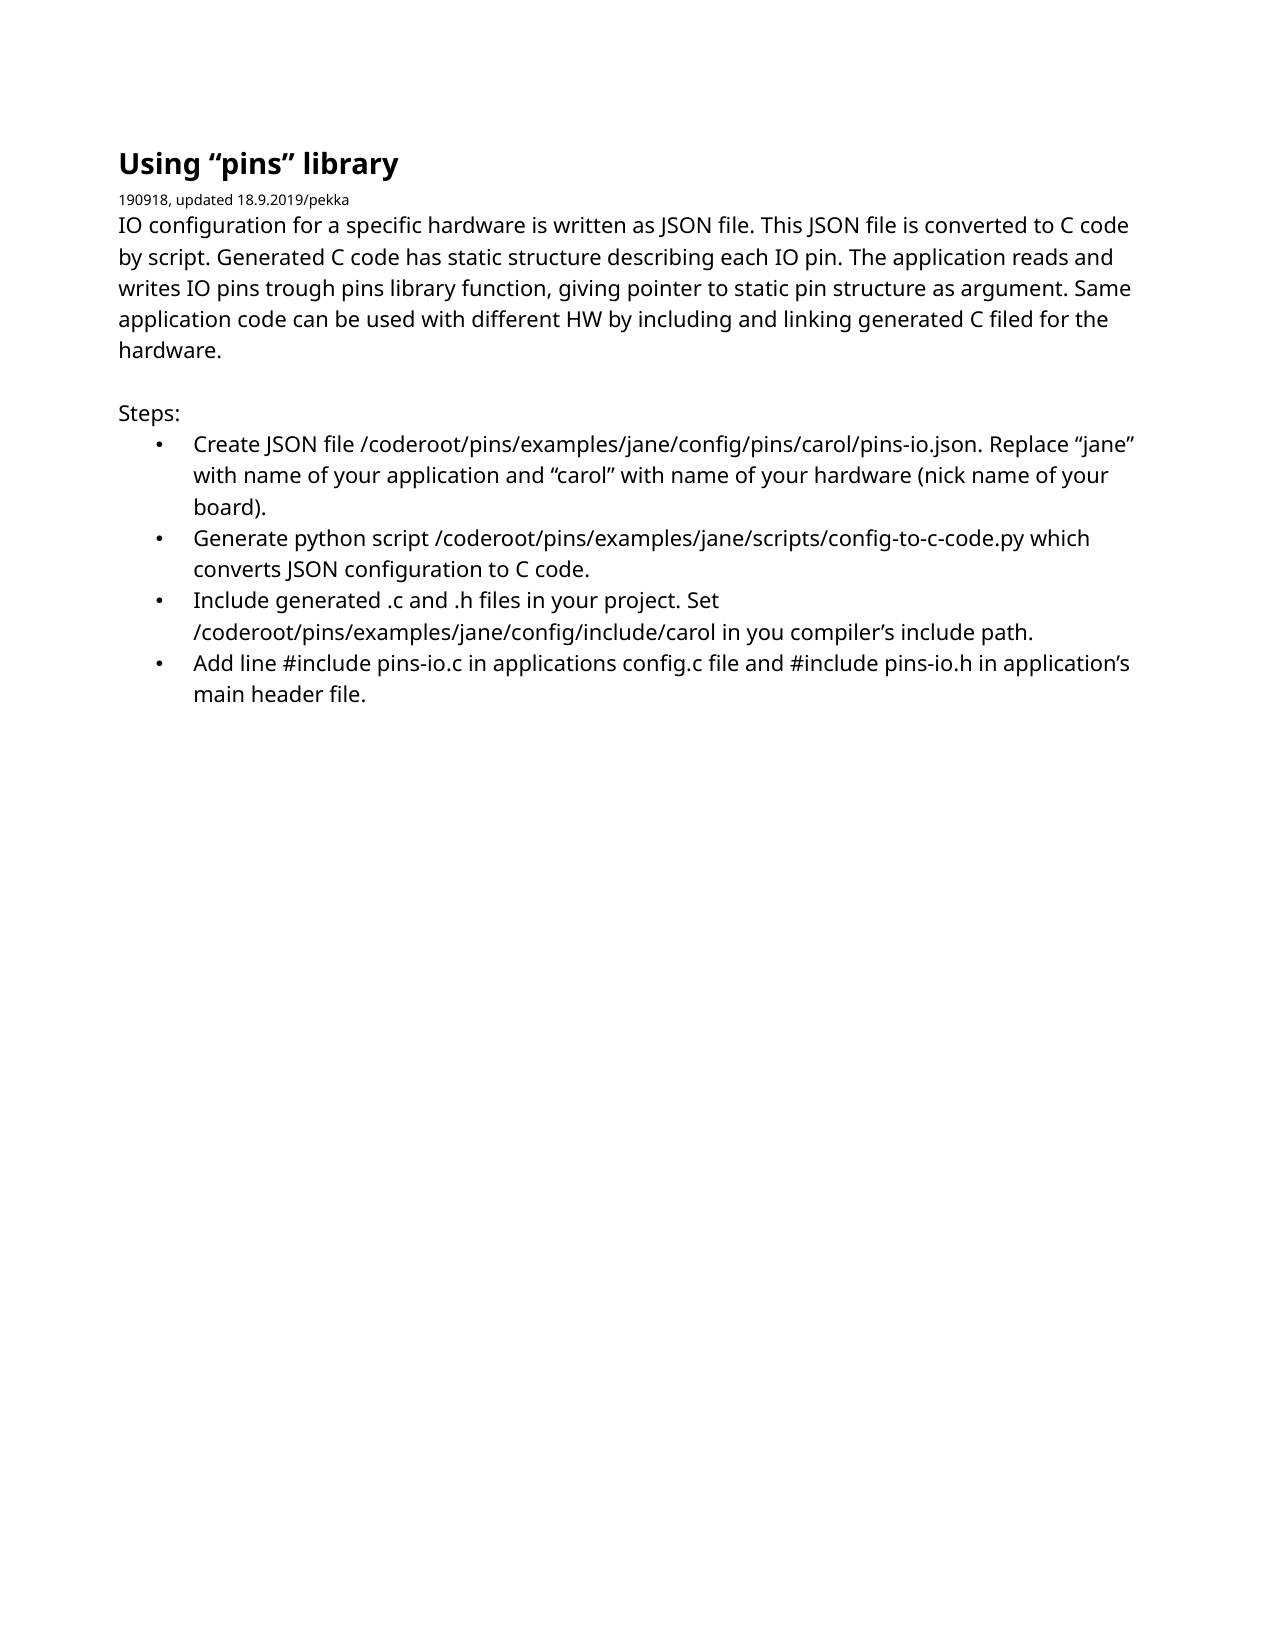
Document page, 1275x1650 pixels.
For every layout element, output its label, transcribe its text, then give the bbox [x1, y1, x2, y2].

text 190918, updated 18.9.2019/pekka [118, 189, 1157, 209]
list Include generated .c and .h files in your project. Set /coderoot/pins/examples/jane/config/include/carol in you compiler’s include path. [156, 585, 1157, 646]
subtitle Using “pins” library [118, 144, 1157, 183]
list Add line #include pins-io.c in applications config.c file and #include pins-io.h in application’s main header file. [156, 648, 1157, 709]
list Create JSON file /coderoot/pins/examples/jane/config/pins/carol/pins-io.json. Replace “jane” with name of your application and “carol” with name of your hardware (nick name of your board). [156, 429, 1157, 521]
text Steps: [118, 398, 1157, 427]
list Generate python script /coderoot/pins/examples/jane/scripts/config-to-c-code.py which converts JSON configuration to C code. [156, 523, 1157, 584]
text IO configuration for a specific hardware is written as JSON file. This JSON file is converted to C code by script. Generated C code has static structure describing each IO pin. The application reads and writes IO pins trough pins library function, giving pointer to static pin structure as argument. Same application code can be used with different HW by including and linking generated C filed for the hardware. [118, 210, 1157, 365]
